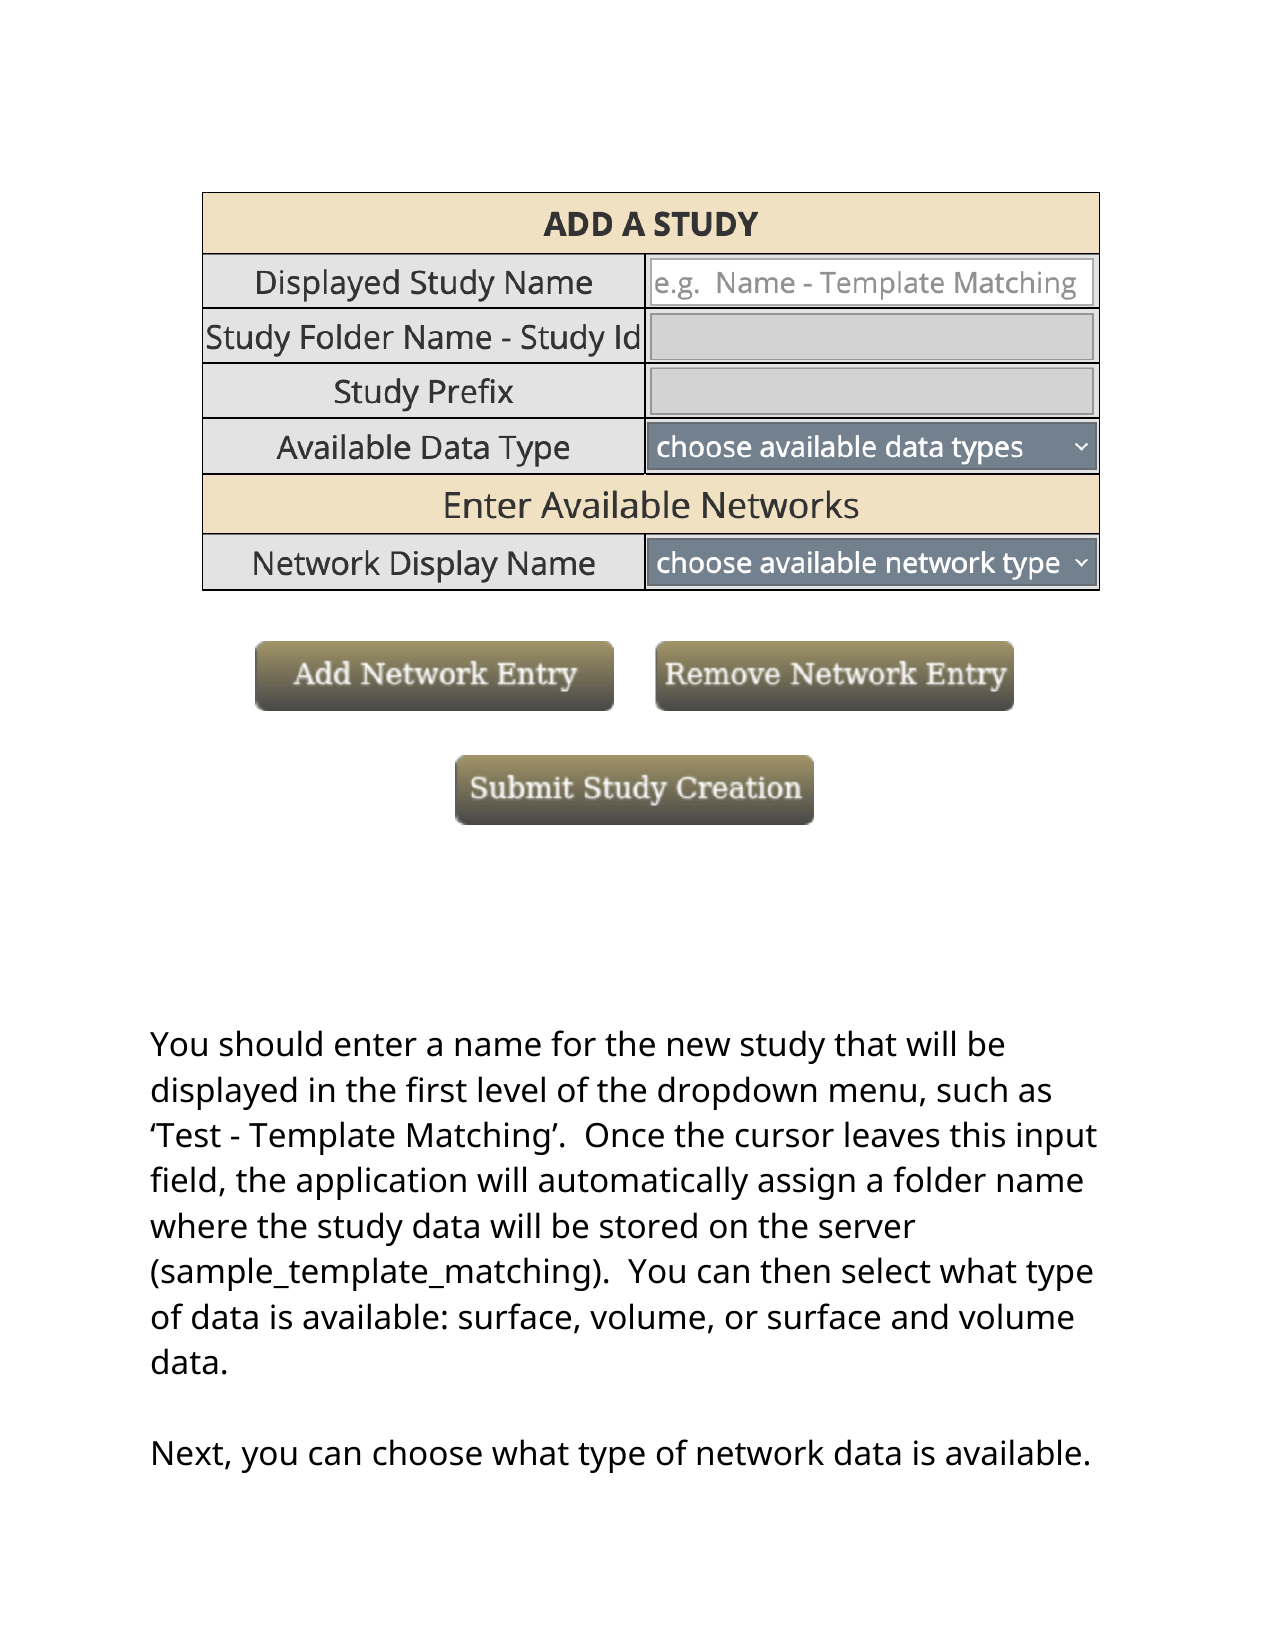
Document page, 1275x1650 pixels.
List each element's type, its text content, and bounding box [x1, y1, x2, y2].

text Next, you can choose what type of network data is available. [150, 1430, 1125, 1475]
text You should enter a name for the new study that will be displayed in the first level of the dropdown menu, such as ‘Test - Template Matching’. Once the cursor leaves this input field, the application will automatically assign a folder name where the study data will be stored on the server (sample_template_matching). You can then select what type of data is available: surface, volume, or surface and volume data. [150, 1021, 1125, 1384]
picture [150, 150, 1125, 858]
